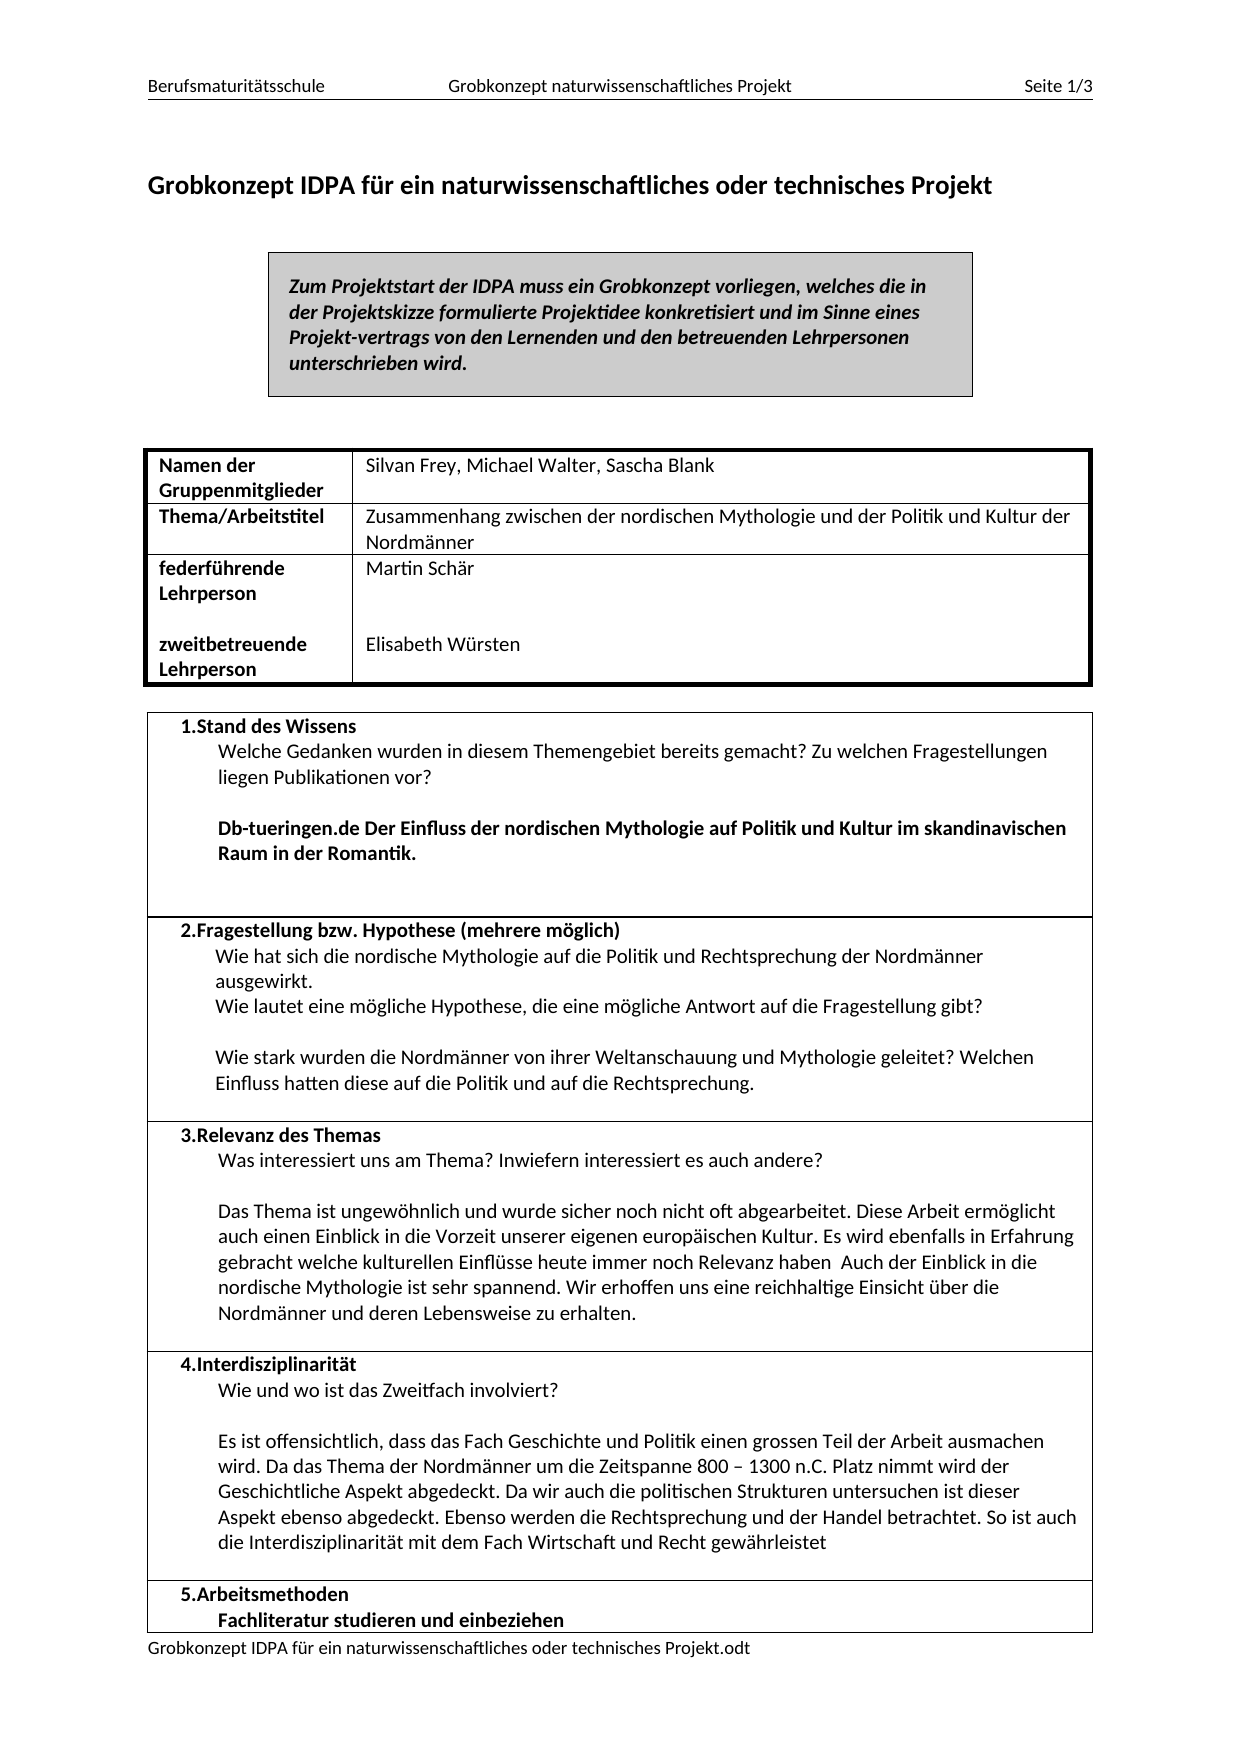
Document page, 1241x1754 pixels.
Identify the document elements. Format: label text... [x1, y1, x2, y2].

table_cell Thema/Arbeitstitel [148, 504, 352, 554]
table_cell Martin Schär Elisabeth Würsten [353, 555, 1088, 682]
table_cell Fragestellung bzw. Hypothese (mehrere möglich) Wie hat sich die nordische Mythologie auf die Politik und Rechtsprechung der Nordmänner ausgewirkt. Wie lautet eine mögliche Hypothese, die eine mögliche Antwort auf die Fragestellung gibt? Wie stark wurden die Nordmänner von ihrer Weltanschauung und Mythologie geleitet? Welchen Einfluss hatten diese auf die Politik und auf die Rechtsprechung. [148, 918, 1092, 1121]
table_header Silvan Frey, Michael Walter, Sascha Blank [353, 452, 1088, 503]
table_cell Interdisziplinarität Wie und wo ist das Zweitfach involviert? Es ist offensichtlich, dass das Fach Geschichte und Politik einen grossen Teil der Arbeit ausmachen wird. Da das Thema der Nordmänner um die Zeitspanne 800 – 1300 n.C. Platz nimmt wird der Geschichtliche Aspekt abgedeckt. Da wir auch die politischen Strukturen untersuchen ist dieser Aspekt ebenso abgedeckt. Ebenso werden die Rechtsprechung und der Handel betrachtet. So ist auch die Interdisziplinarität mit dem Fach Wirtschaft und Recht gewährleistet [148, 1352, 1092, 1580]
table_cell federführende Lehrperson zweitbetreuende Lehrperson [148, 555, 352, 682]
table_cell Arbeitsmethoden Fachliteratur studieren und einbeziehen [148, 1581, 1092, 1632]
text Zum Projektstart der IDPA muss ein Grobkonzept vorliegen, welches die in der Projektskizze formulierte Projektidee konkretisiert und im Sinne eines Projekt-vertrags von den Lernenden und den betreuenden Lehrpersonen unterschrieben wird. [269, 253, 972, 396]
subtitle Grobkonzept IDPA für ein naturwissenschaftliches oder technisches Projekt [148, 168, 1093, 201]
table_header Namen der Gruppenmitglieder [148, 452, 352, 503]
table_header Stand des Wissens Welche Gedanken wurden in diesem Themengebiet bereits gemacht? Zu welchen Fragestellungen liegen Publikationen vor? Db-tueringen.de Der Einfluss der nordischen Mythologie auf Politik und Kultur im skandinavischen Raum in der Romantik. [148, 713, 1092, 916]
table_cell Zusammenhang zwischen der nordischen Mythologie und der Politik und Kultur der Nordmänner [353, 504, 1088, 554]
table_cell Relevanz des Themas Was interessiert uns am Thema? Inwiefern interessiert es auch andere? Das Thema ist ungewöhnlich und wurde sicher noch nicht oft abgearbeitet. Diese Arbeit ermöglicht auch einen Einblick in die Vorzeit unserer eigenen europäischen Kultur. Es wird ebenfalls in Erfahrung gebracht welche kulturellen Einflüsse heute immer noch Relevanz haben Auch der Einblick in die nordische Mythologie ist sehr spannend. Wir erhoffen uns eine reichhaltige Einsicht über die Nordmänner und deren Lebensweise zu erhalten. [148, 1122, 1092, 1351]
